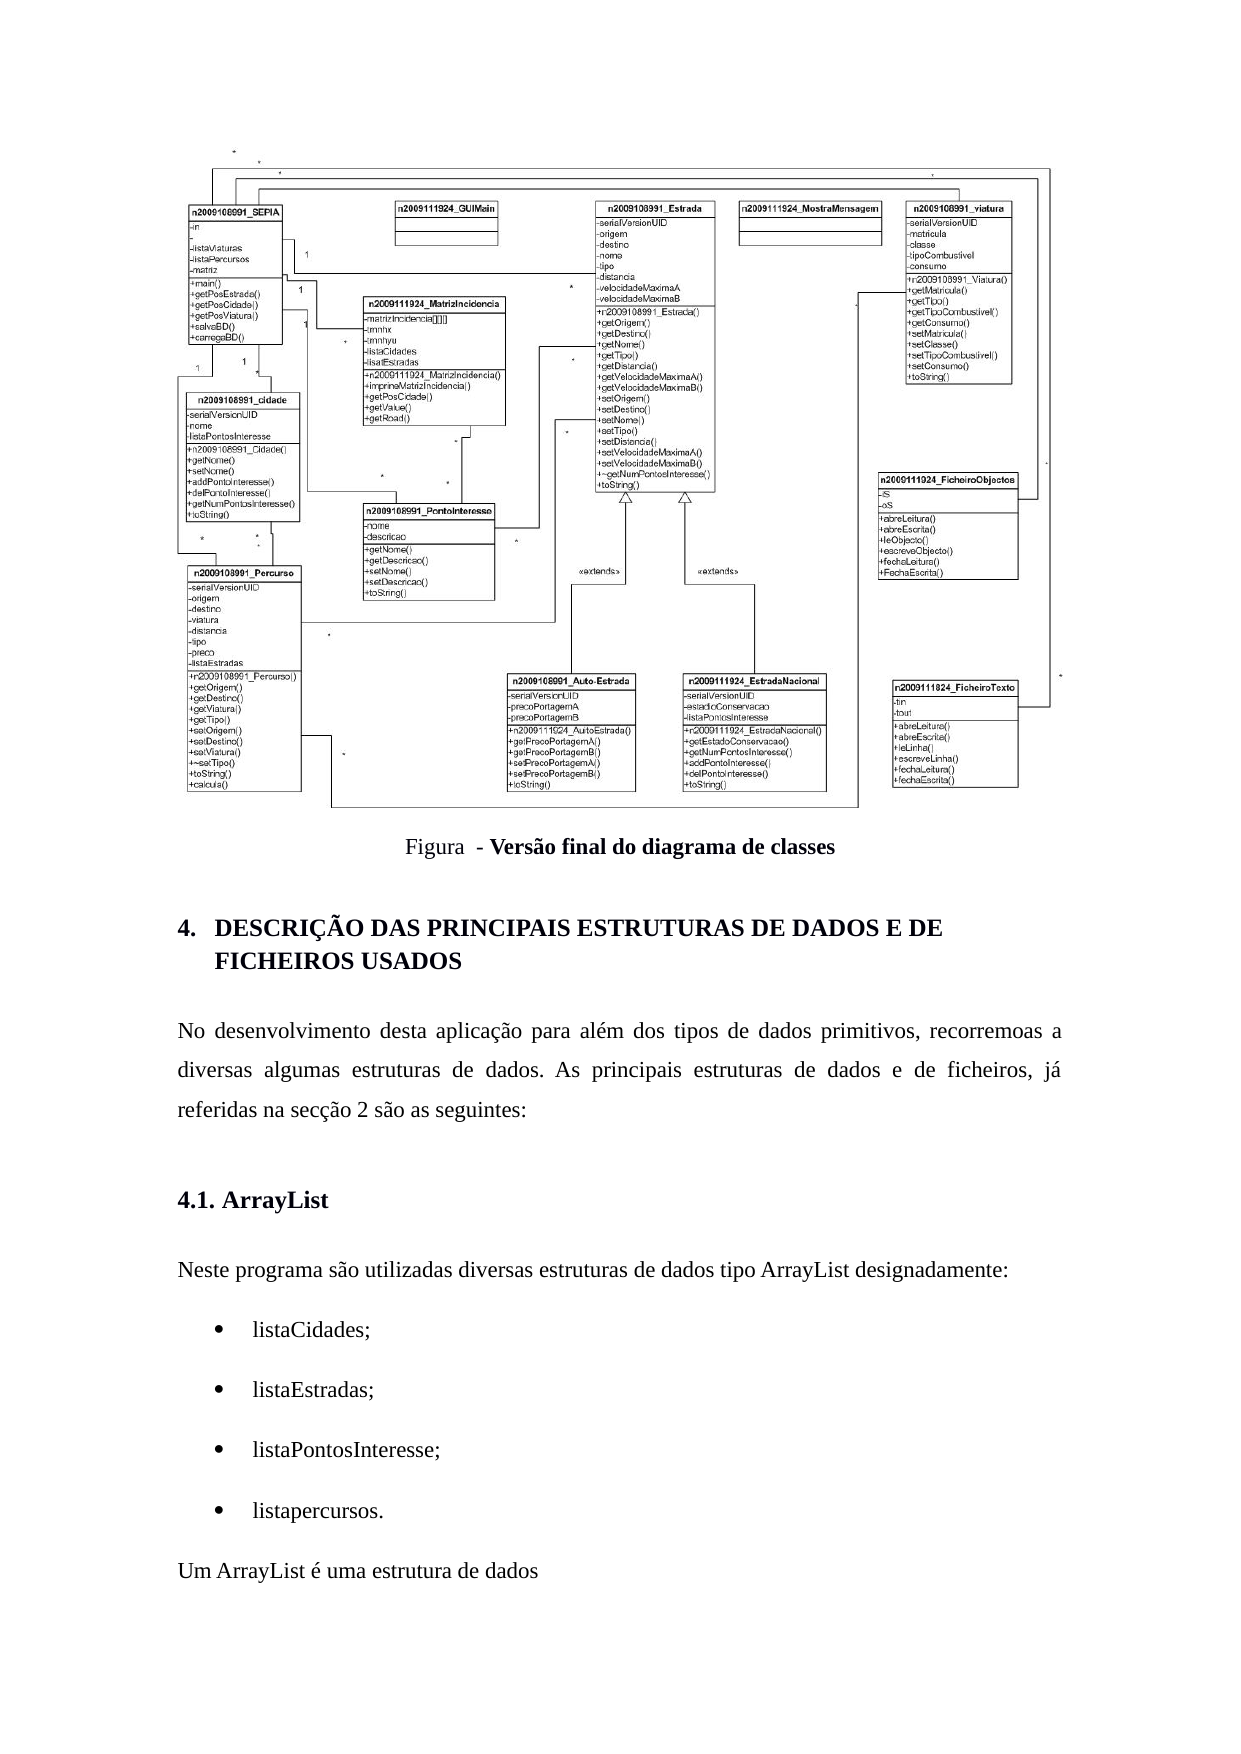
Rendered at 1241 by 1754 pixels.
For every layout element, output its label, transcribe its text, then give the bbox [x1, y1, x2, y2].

text Neste programa são utilizadas diversas estruturas de dados tipo ArrayList designadamente: [177, 1256, 1063, 1282]
text Figura - Versão final do diagrama de classes [177, 833, 1063, 859]
subtitle DESCRIÇÃO DAS PRINCIPAIS ESTRUTURAS DE DADOS E DE FICHEIROS USADOS [177, 913, 1063, 975]
picture [177, 147, 1063, 808]
text Um ArrayList é uma estrutura de dados [177, 1557, 1063, 1583]
list listapercursos. [215, 1497, 1063, 1523]
subtitle ArrayList [177, 1185, 1063, 1214]
list listaPontosInteresse; [215, 1437, 1063, 1463]
list listaCidades; [215, 1316, 1063, 1342]
list listaEstradas; [215, 1376, 1063, 1403]
text No desenvolvimento desta aplicação para além dos tipos de dados primitivos, recorremoas a diversas algumas estruturas de dados. As principais estruturas de dados e de ficheiros, já referidas na secção 2 são as seguintes: [177, 1017, 1063, 1122]
